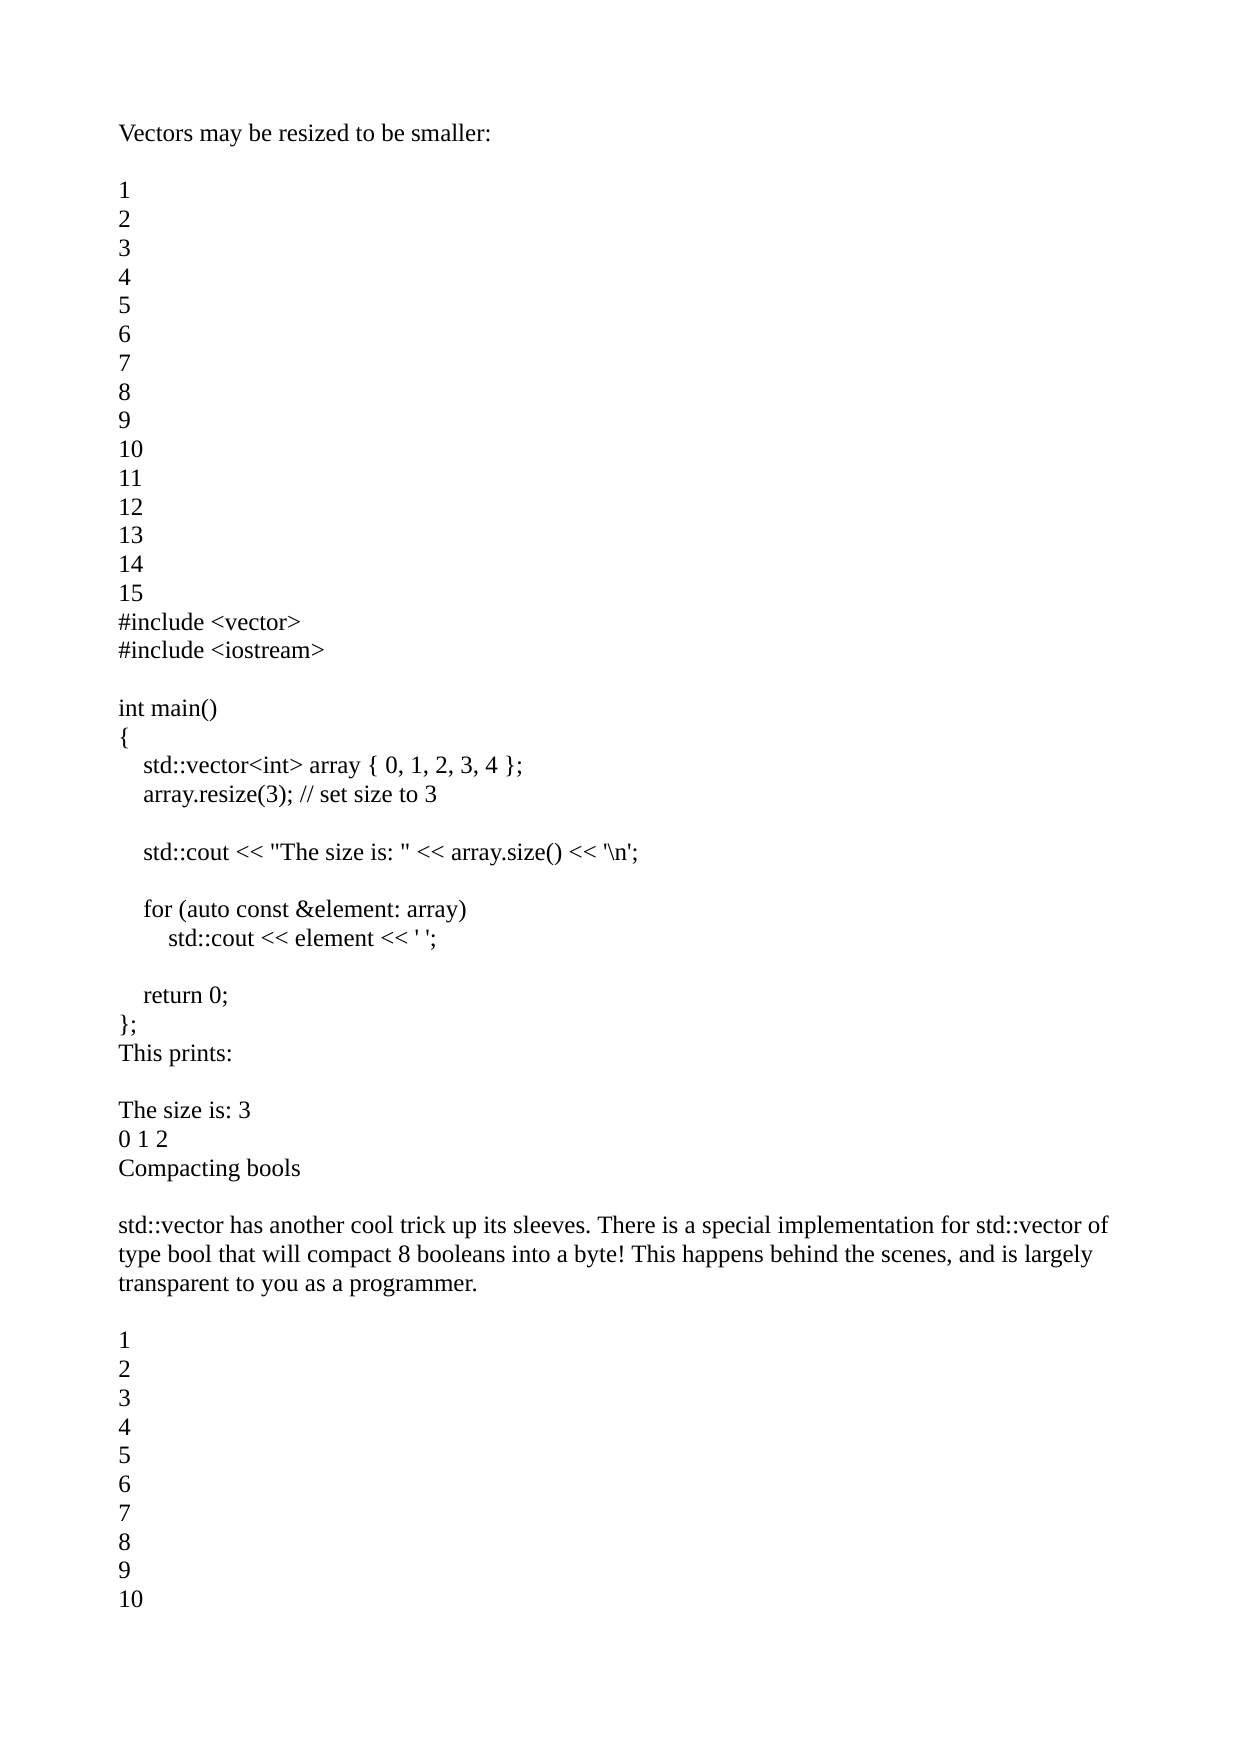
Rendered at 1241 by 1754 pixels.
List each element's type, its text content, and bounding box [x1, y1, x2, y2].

text 6 [118, 319, 1122, 348]
text 8 [118, 377, 1122, 406]
text 2 [118, 1354, 1122, 1383]
text 6 [118, 1469, 1122, 1498]
text 10 [118, 1584, 1122, 1613]
text 3 [118, 1383, 1122, 1412]
text Vectors may be resized to be smaller: [118, 118, 1122, 147]
text #include <iostream> [118, 636, 1122, 664]
text std::cout << element << ' '; [118, 923, 1122, 952]
text 1 [118, 176, 1122, 204]
text 7 [118, 1498, 1122, 1527]
text array.resize(3); // set size to 3 [118, 779, 1122, 808]
text 5 [118, 1441, 1122, 1469]
text for (auto const &element: array) [118, 894, 1122, 923]
text 8 [118, 1527, 1122, 1556]
text 4 [118, 1412, 1122, 1441]
text 7 [118, 348, 1122, 377]
text 9 [118, 406, 1122, 434]
text 11 [118, 463, 1122, 492]
text 5 [118, 291, 1122, 319]
text 4 [118, 262, 1122, 291]
text }; [118, 1009, 1122, 1038]
text The size is: 3 [118, 1096, 1122, 1124]
text 14 [118, 549, 1122, 578]
text std::vector<int> array { 0, 1, 2, 3, 4 }; [118, 751, 1122, 779]
text 1 [118, 1326, 1122, 1354]
text 10 [118, 434, 1122, 463]
text 13 [118, 521, 1122, 549]
text #include <vector> [118, 607, 1122, 636]
text Compacting bools [118, 1153, 1122, 1182]
text 3 [118, 233, 1122, 262]
text 0 1 2 [118, 1124, 1122, 1153]
text std::cout << "The size is: " << array.size() << '\n'; [118, 837, 1122, 866]
text std::vector has another cool trick up its sleeves. There is a special implementation for std::vector of type bool that will compact 8 booleans into a byte! This happens behind the scenes, and is largely transparent to you as a programmer. [118, 1211, 1122, 1297]
text This prints: [118, 1038, 1122, 1067]
text 15 [118, 578, 1122, 607]
text 9 [118, 1556, 1122, 1584]
text 12 [118, 492, 1122, 521]
text 2 [118, 204, 1122, 233]
text int main() [118, 693, 1122, 722]
text return 0; [118, 981, 1122, 1009]
text { [118, 722, 1122, 751]
